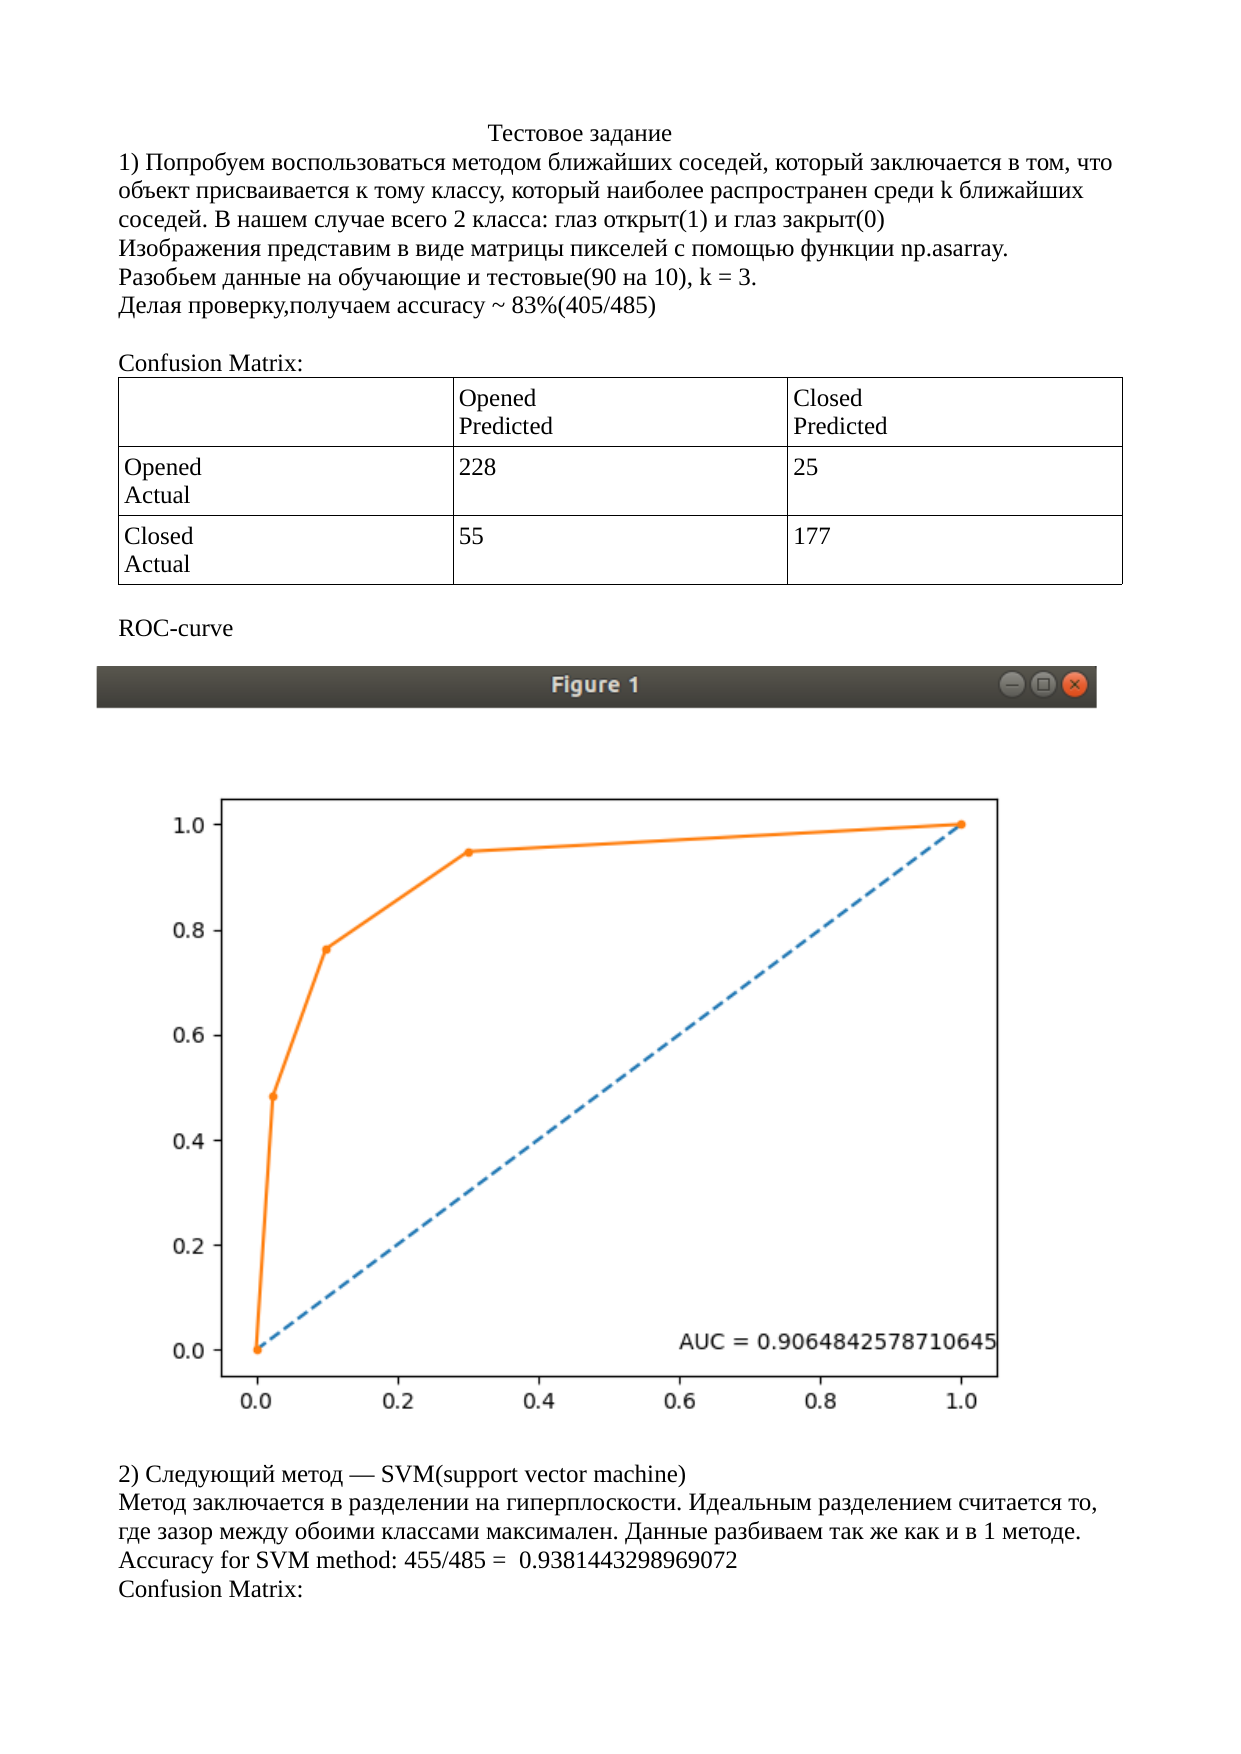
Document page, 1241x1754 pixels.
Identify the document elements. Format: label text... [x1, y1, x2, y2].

text Делая проверку,получаем accuracy ~ 83%(405/485) [118, 291, 1122, 319]
text Confusion Matrix: [118, 348, 1122, 377]
table_cell Opened Actual [119, 447, 453, 515]
table_cell 55 [454, 516, 787, 584]
text Метод заключается в разделении на гиперплоскости. Идеальным разделением считается то, где зазор между обоими классами максимален. Данные разбиваем так же как и в 1 методе. [118, 1487, 1122, 1545]
text Confusion Matrix: [118, 1574, 1122, 1602]
table_header Opened Predicted [454, 378, 787, 446]
text 2) Cледующий метод — SVM(support vector machine) [118, 642, 1122, 1487]
text ROC-curve [118, 613, 1122, 642]
text Тестовое задание [118, 118, 1122, 147]
text 1) Попробуем воспользоваться методом ближайших соседей, который заключается в том, что объект присваивается к тому классу, который наиболее распространен среди k ближайших соседей. В нашем случае всего 2 класса: глаз открыт(1) и глаз закрыт(0) [118, 147, 1122, 233]
table_cell 25 [788, 447, 1122, 515]
text Accuracy for SVM method: 455/485 = 0.9381443298969072 [118, 1545, 1122, 1574]
text Разобьем данные на обучающие и тестовые(90 на 10), k = 3. [118, 262, 1122, 291]
table_cell 228 [454, 447, 787, 515]
text Изображения представим в виде матрицы пикселей с помощью функции np.asarray. [118, 233, 1122, 262]
table_header [119, 378, 453, 446]
table_header Closed Predicted [788, 378, 1122, 446]
table_cell Closed Actual [119, 516, 453, 584]
picture [96, 666, 1097, 1459]
table_cell 177 [788, 516, 1122, 584]
